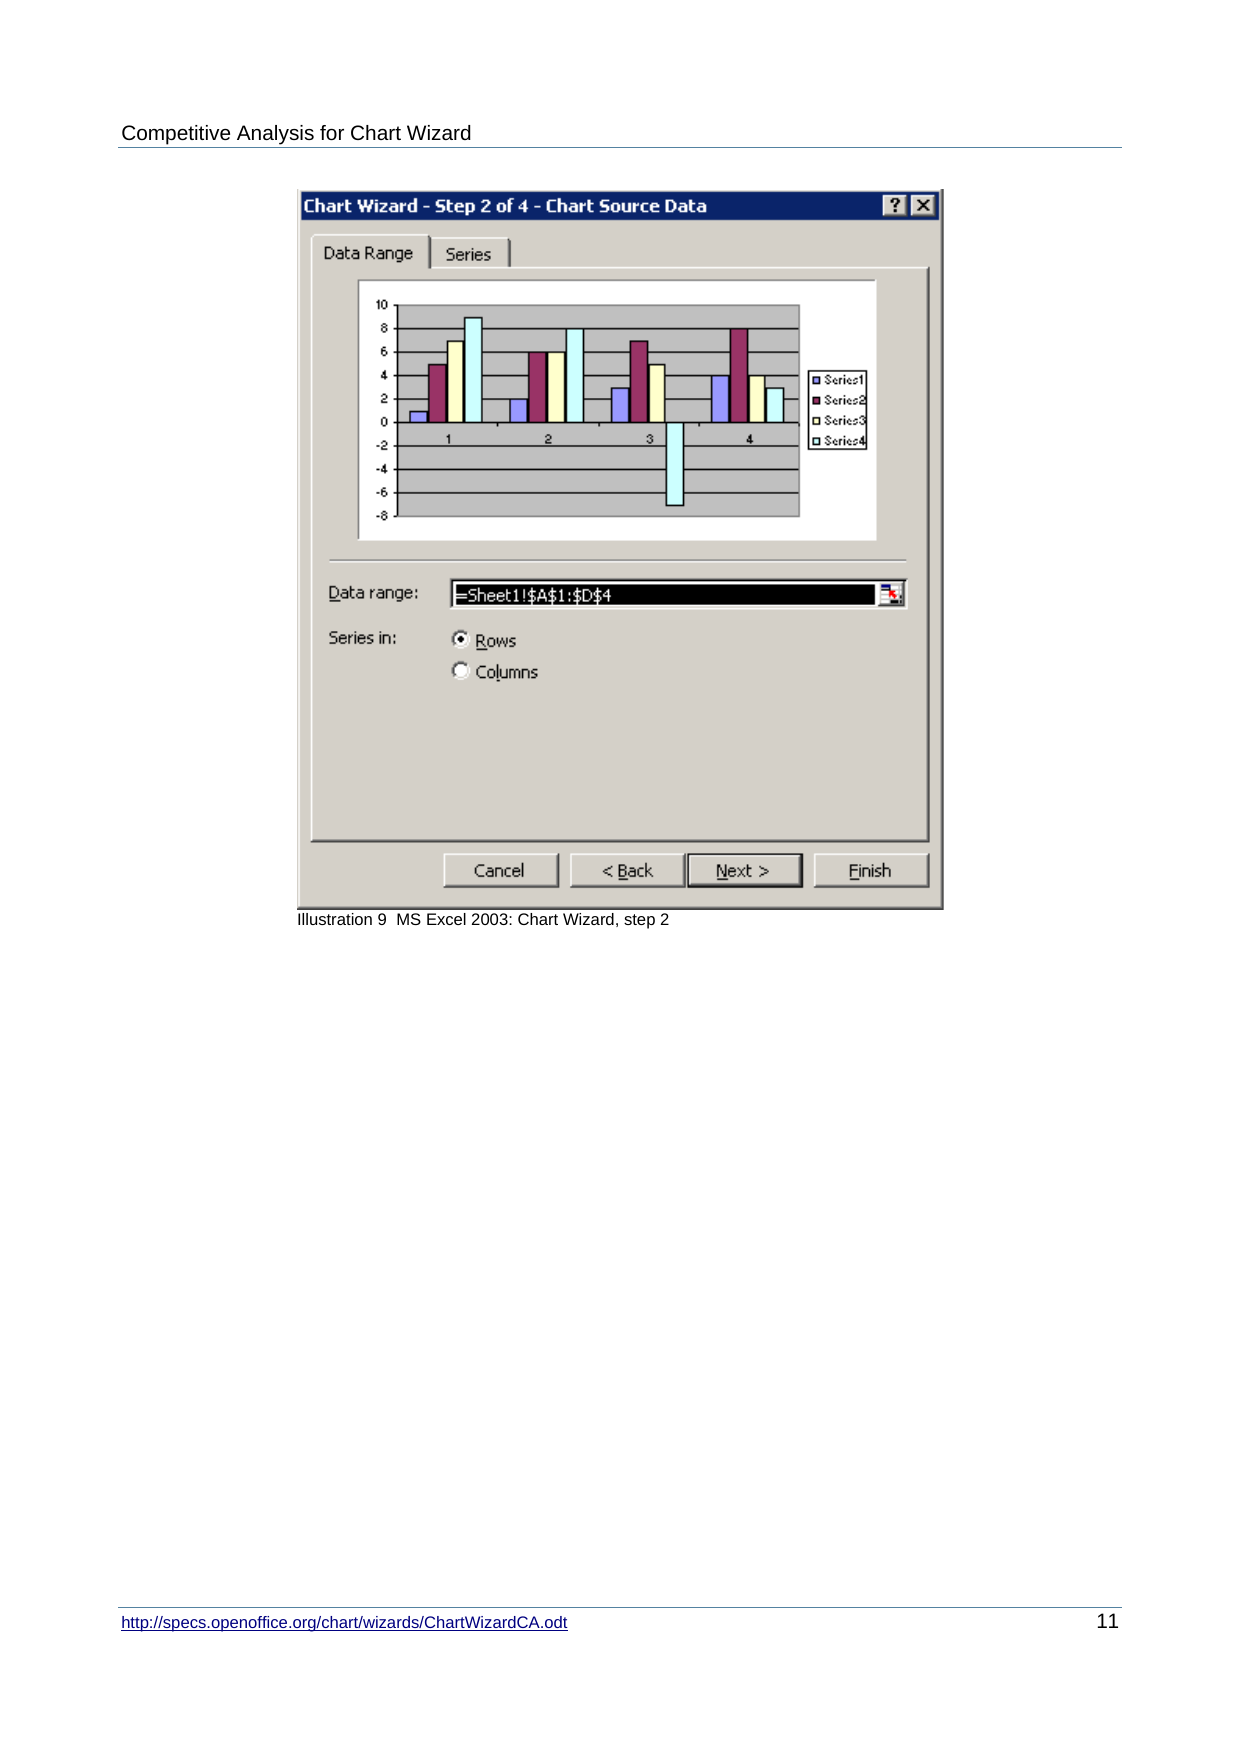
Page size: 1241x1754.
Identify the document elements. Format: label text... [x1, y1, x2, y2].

text Illustration 9 MS Excel 2003: Chart Wizard, step 2 [297, 910, 943, 929]
picture [297, 189, 944, 910]
